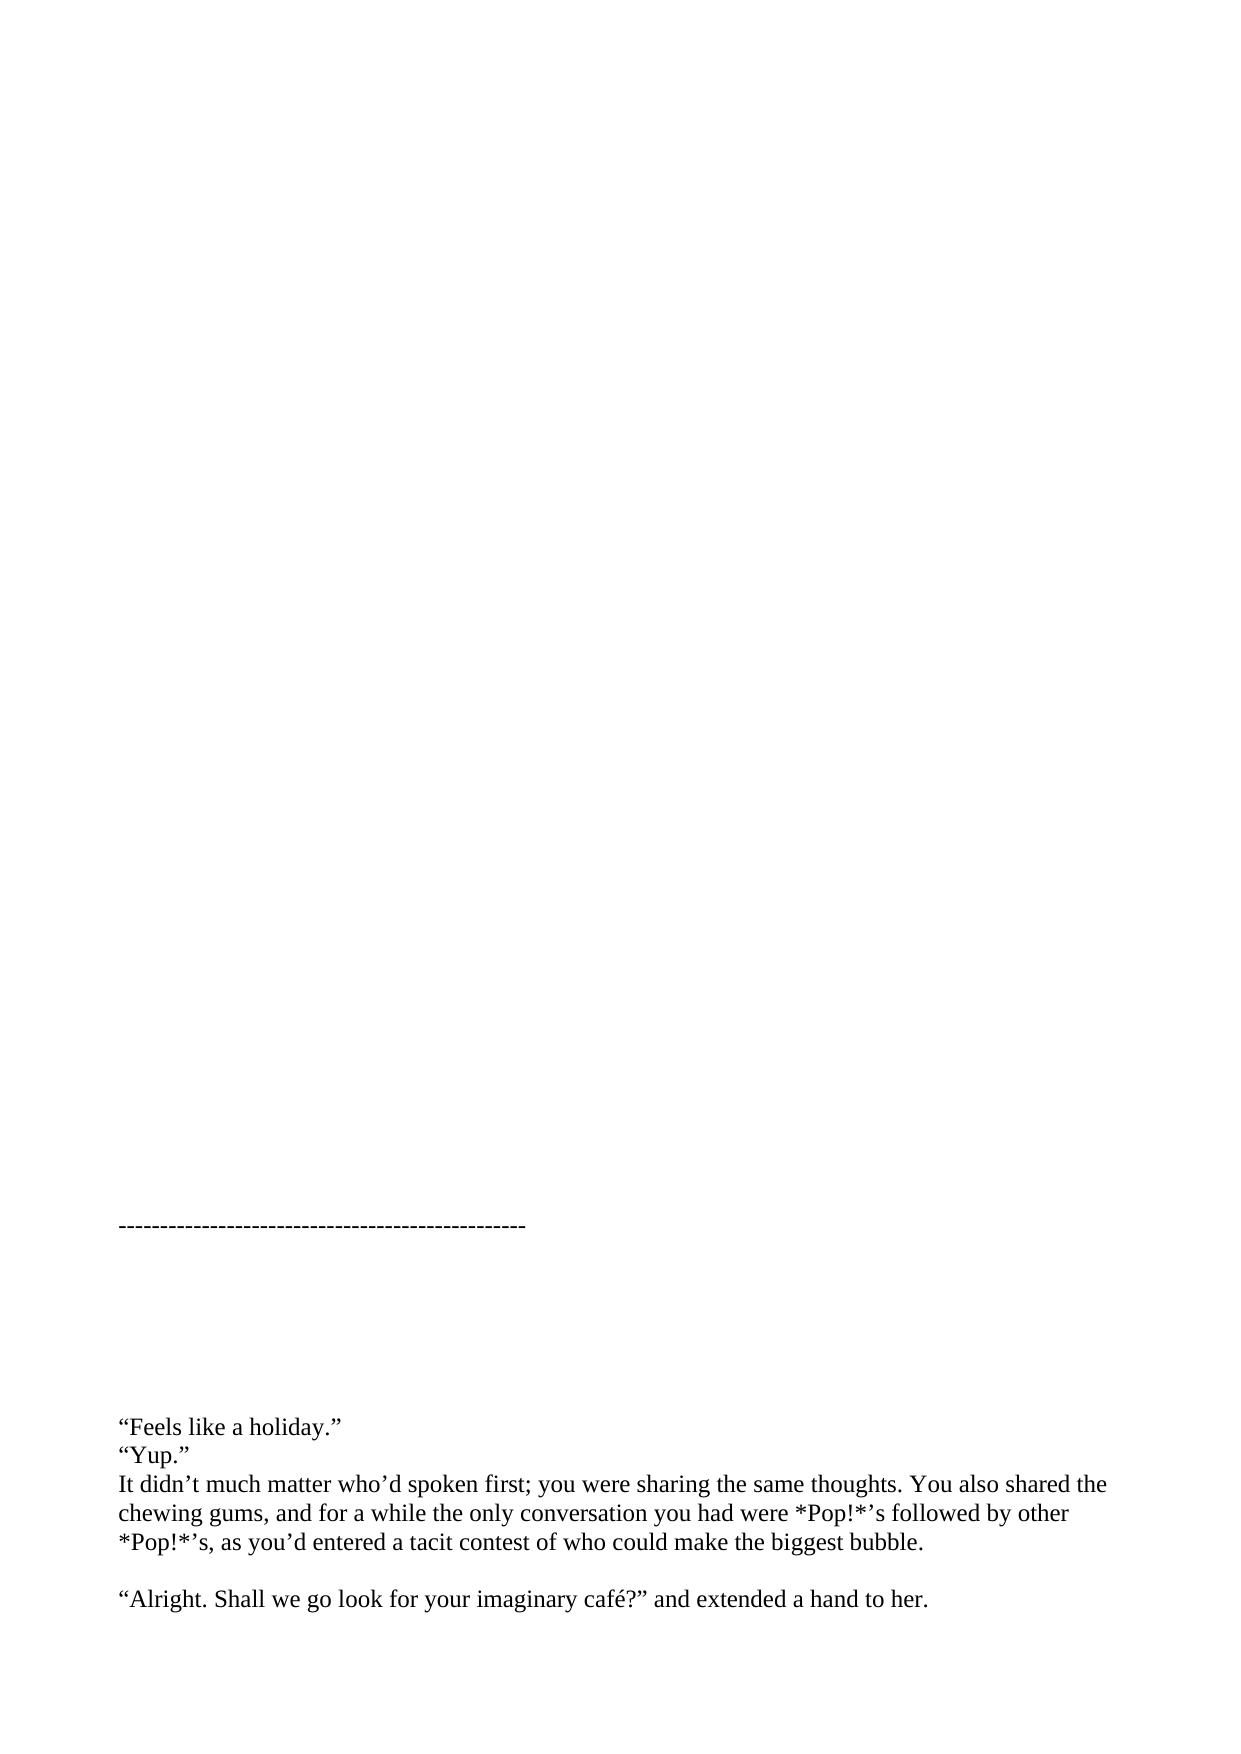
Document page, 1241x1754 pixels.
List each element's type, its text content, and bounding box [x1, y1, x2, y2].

text It didn’t much matter who’d spoken first; you were sharing the same thoughts. You also shared the chewing gums, and for a while the only conversation you had were *Pop!*’s followed by other *Pop!*’s, as you’d entered a tacit contest of who could make the biggest bubble. [118, 1469, 1122, 1556]
text “Yup.” [118, 1441, 1122, 1469]
text “Alright. Shall we go look for your imaginary café?” and extended a hand to her. [118, 1584, 1122, 1613]
text “Feels like a holiday.” [118, 1412, 1122, 1441]
text ------------------------------------------------- [118, 1211, 1122, 1239]
